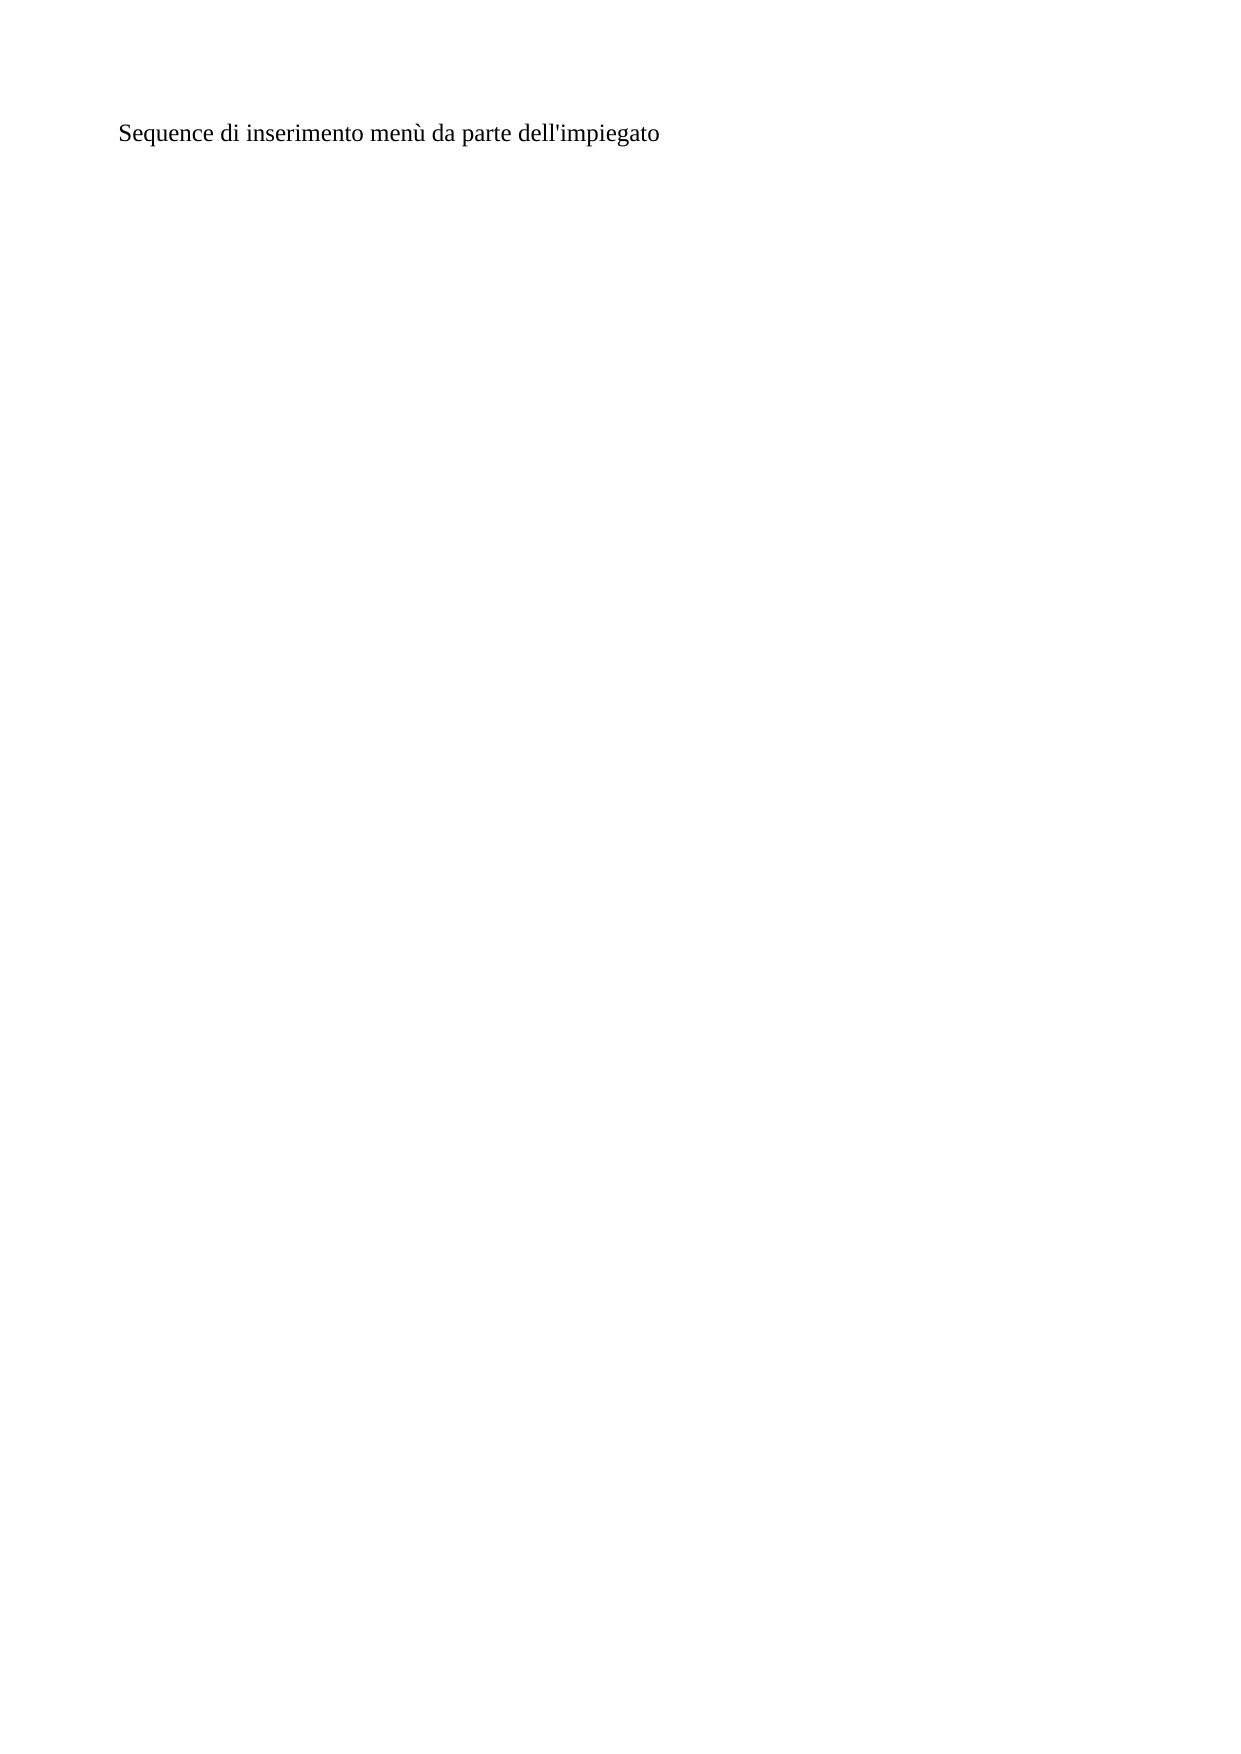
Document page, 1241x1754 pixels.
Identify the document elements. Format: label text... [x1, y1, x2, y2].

text Sequence di inserimento menù da parte dell'impiegato [118, 118, 1122, 147]
